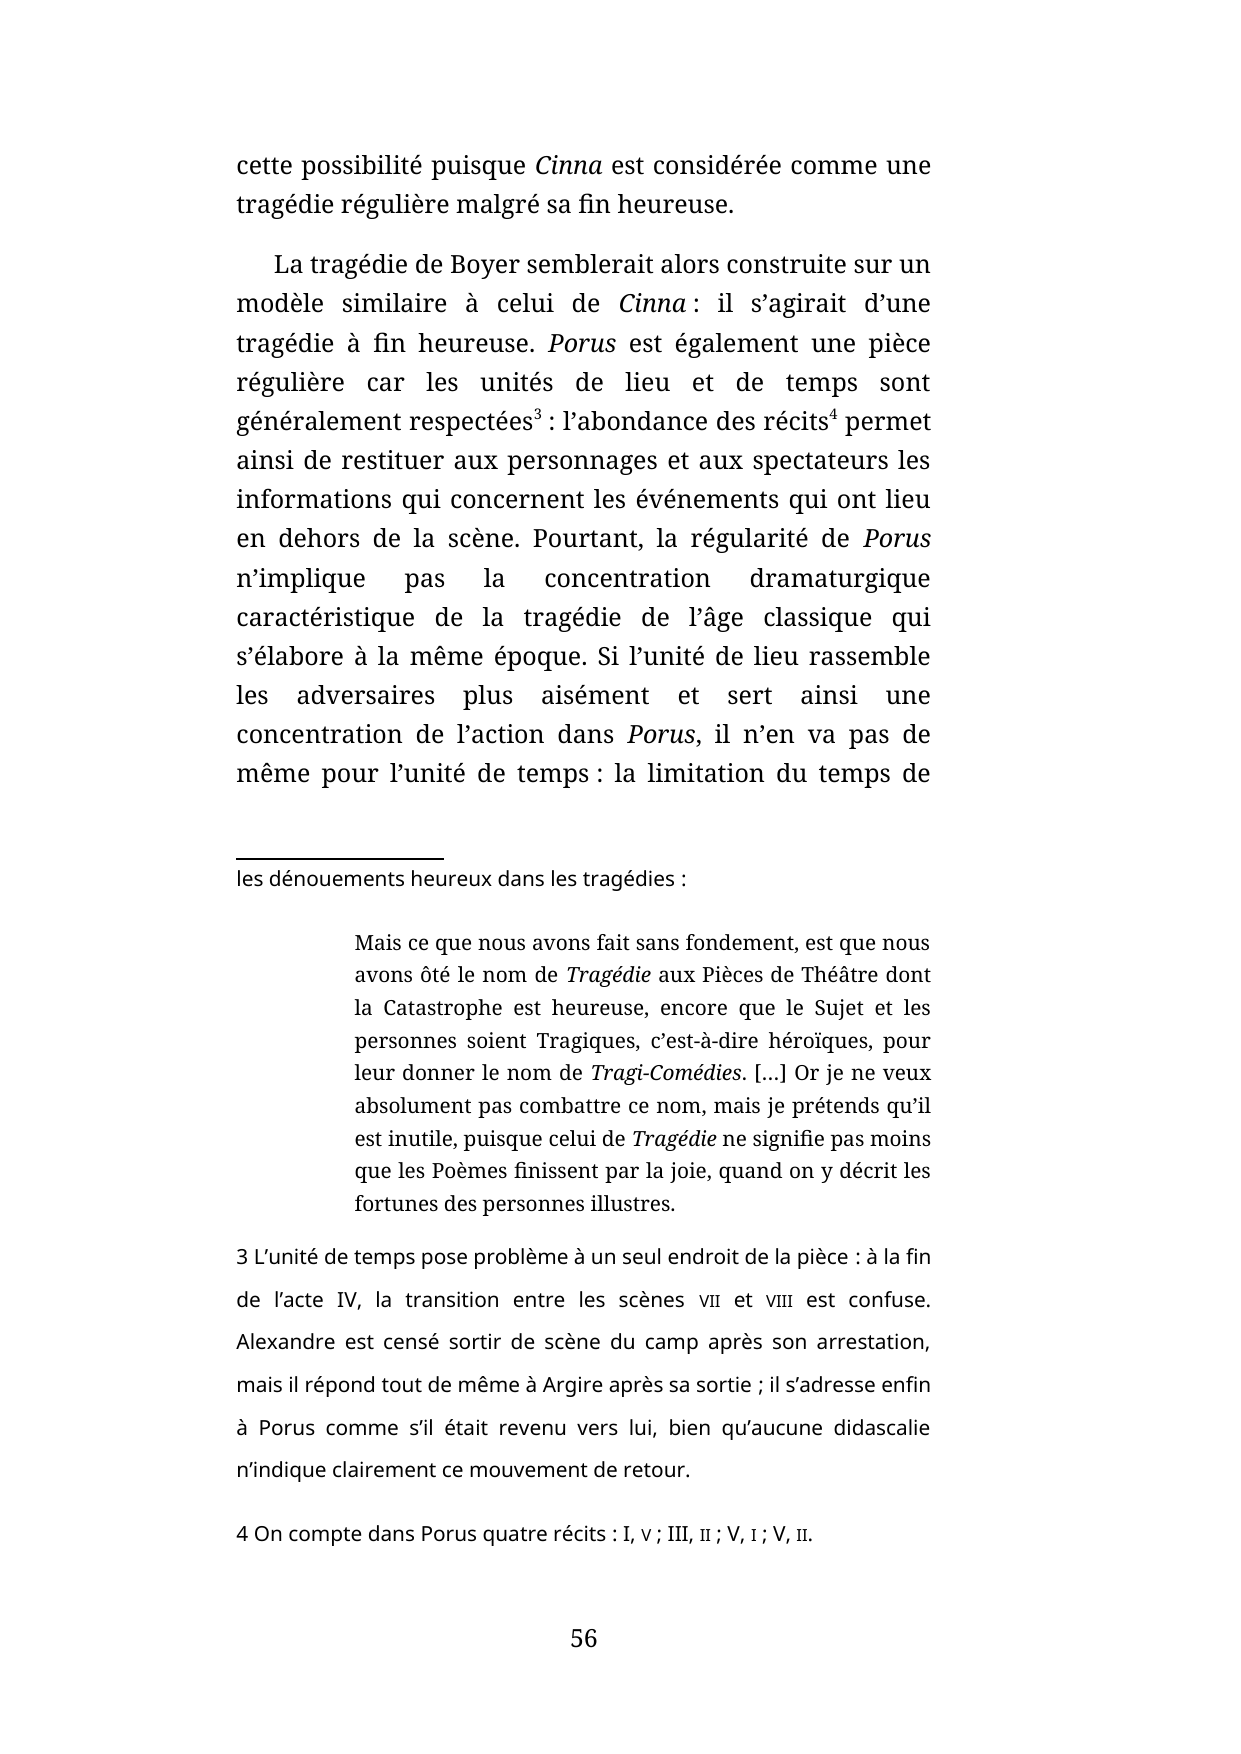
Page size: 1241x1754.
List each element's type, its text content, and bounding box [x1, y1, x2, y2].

text On compte dans Porus quatre récits : I, v ; III, ii ; V, i ; V, ii. [236, 1519, 931, 1547]
text les dénouements heureux dans les tragédies : [236, 864, 931, 893]
text cette possibilité puisque Cinna est considérée comme une tragédie régulière malgré sa fin heureuse. [236, 148, 931, 221]
text Mais ce que nous avons fait sans fondement, est que nous avons ôté le nom de Tragédie aux Pièces de Théâtre dont la Catastrophe est heureuse, encore que le Sujet et les personnes soient Tragiques, c’est-à-dire héroïques, pour leur donner le nom de Tragi-Comédies. […] Or je ne veux absolument pas combattre ce nom, mais je prétends qu’il est inutile, puisque celui de Tragédie ne signifie pas moins que les Poèmes finissent par la joie, quand on y décrit les fortunes des personnes illustres. [354, 928, 931, 1217]
text La tragédie de Boyer semblerait alors construite sur un modèle similaire à celui de Cinna : il s’agirait d’une tragédie à fin heureuse. Porus est également une pièce régulière car les unités de lieu et de temps sont généralement respectées : l’abondance des récits permet ainsi de restituer aux personnages et aux spectateurs les informations qui concernent les événements qui ont lieu en dehors de la scène. Pourtant, la régularité de Porus n’implique pas la concentration dramaturgique caractéristique de la tragédie de l’âge classique qui s’élabore à la même époque. Si l’unité de lieu rassemble les adversaires plus aisément et sert ainsi une concentration de l’action dans Porus, il n’en va pas de même pour l’unité de temps : la limitation du temps de [236, 247, 931, 790]
text L’unité de temps pose problème à un seul endroit de la pièce : à la fin de l’acte IV, la transition entre les scènes vii et viii est confuse. Alexandre est censé sortir de scène du camp après son arrestation, mais il répond tout de même à Argire après sa sortie ; il s’adresse enfin à Porus comme s’il était revenu vers lui, bien qu’aucune didascalie n’indique clairement ce mouvement de retour. [236, 1242, 931, 1484]
